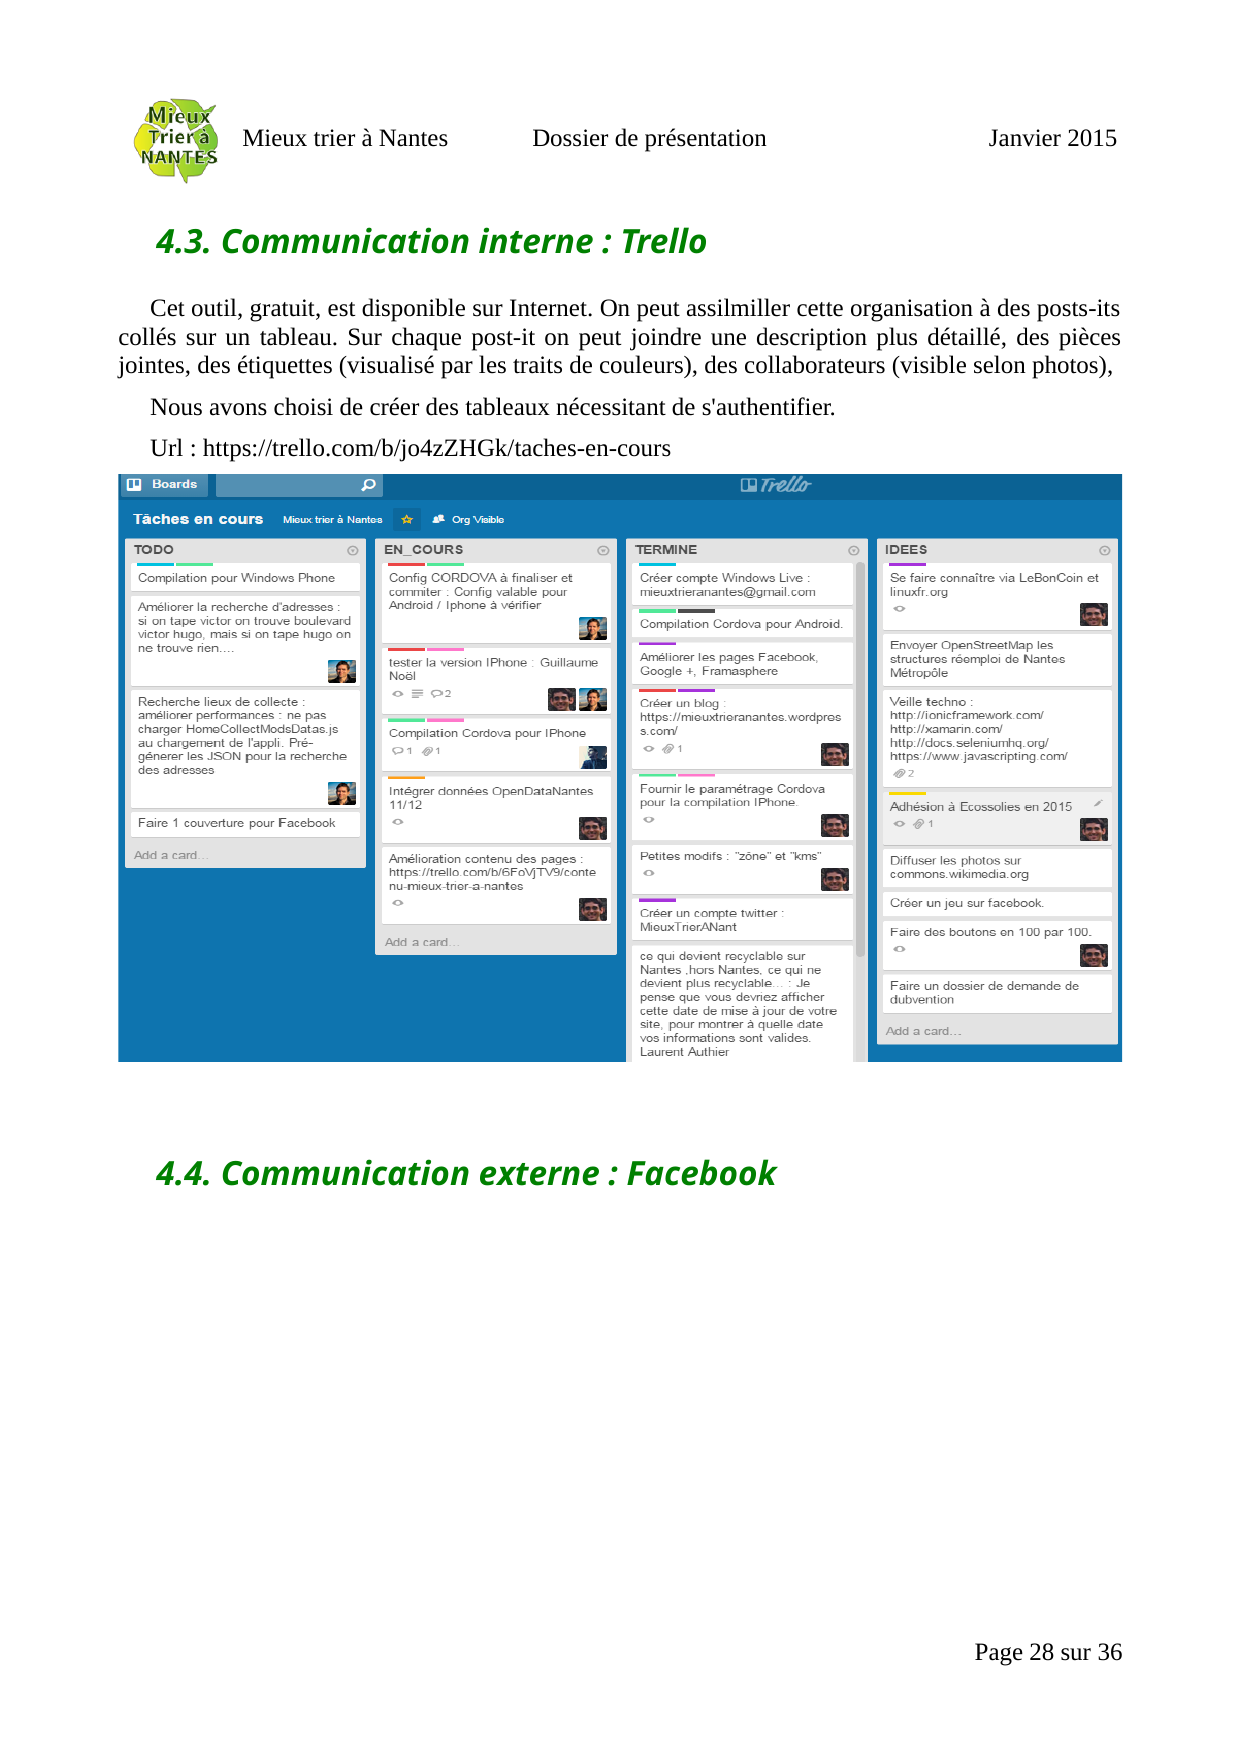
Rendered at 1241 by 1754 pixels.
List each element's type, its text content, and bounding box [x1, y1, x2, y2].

text Cet outil, gratuit, est disponible sur Internet. On peut assilmiller cette organisation à des posts-its collés sur un tableau. Sur chaque post-it on peut joindre une description plus détaillé, des pièces jointes, des étiquettes (visualisé par les traits de couleurs), des collaborateurs (visible selon photos), [118, 293, 1122, 379]
text Url : https://trello.com/b/jo4zZHGk/taches-en-cours [118, 433, 1122, 462]
picture [131, 95, 221, 185]
text Nous avons choisi de créer des tableaux nécessitant de s'authentifier. [118, 392, 1122, 421]
subtitle Communication interne : Trello [148, 218, 1122, 264]
subtitle Communication externe : Facebook [148, 1149, 1122, 1195]
picture [118, 474, 1123, 1062]
